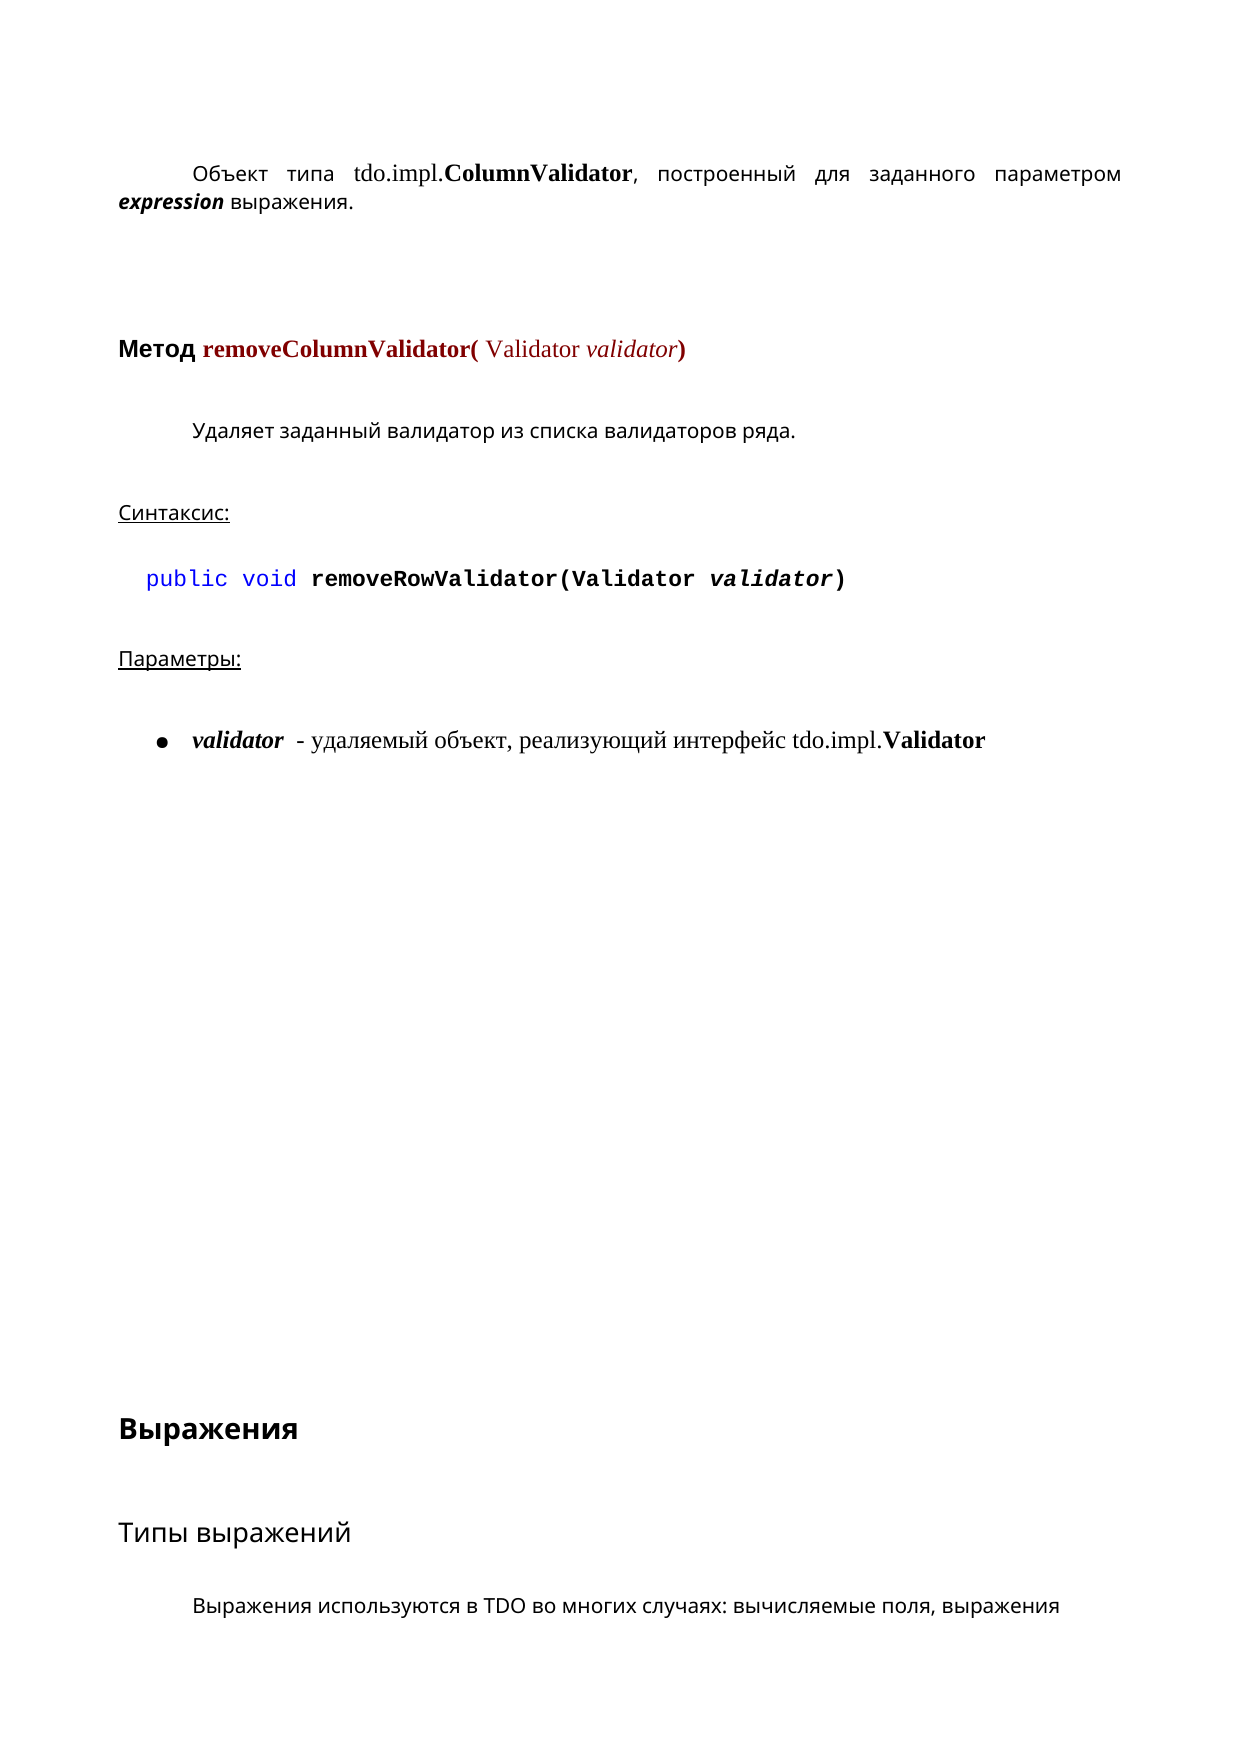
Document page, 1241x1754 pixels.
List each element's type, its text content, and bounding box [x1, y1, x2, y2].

subtitle Выражения [118, 1408, 1122, 1448]
text Объект типа tdo.impl.ColumnValidator, построенный для заданного параметром expression выражения. [118, 159, 1122, 216]
subtitle Метод removeColumnValidator( Validator validator) [118, 335, 1122, 363]
list validator - удаляемый объект, реализующий интерфейс tdo.impl.Validator [154, 726, 1122, 754]
subtitle Типы выражений [118, 1514, 1122, 1551]
text public void removeRowValidator(Validator validator) [118, 567, 1122, 593]
text Синтаксис: [118, 498, 1122, 526]
text Удаляет заданный валидатор из списка валидаторов ряда. [118, 416, 1122, 444]
text Выражения используются в TDO во многих случаях: вычисляемые поля, выражения [118, 1592, 1122, 1620]
text Параметры: [118, 644, 1122, 672]
